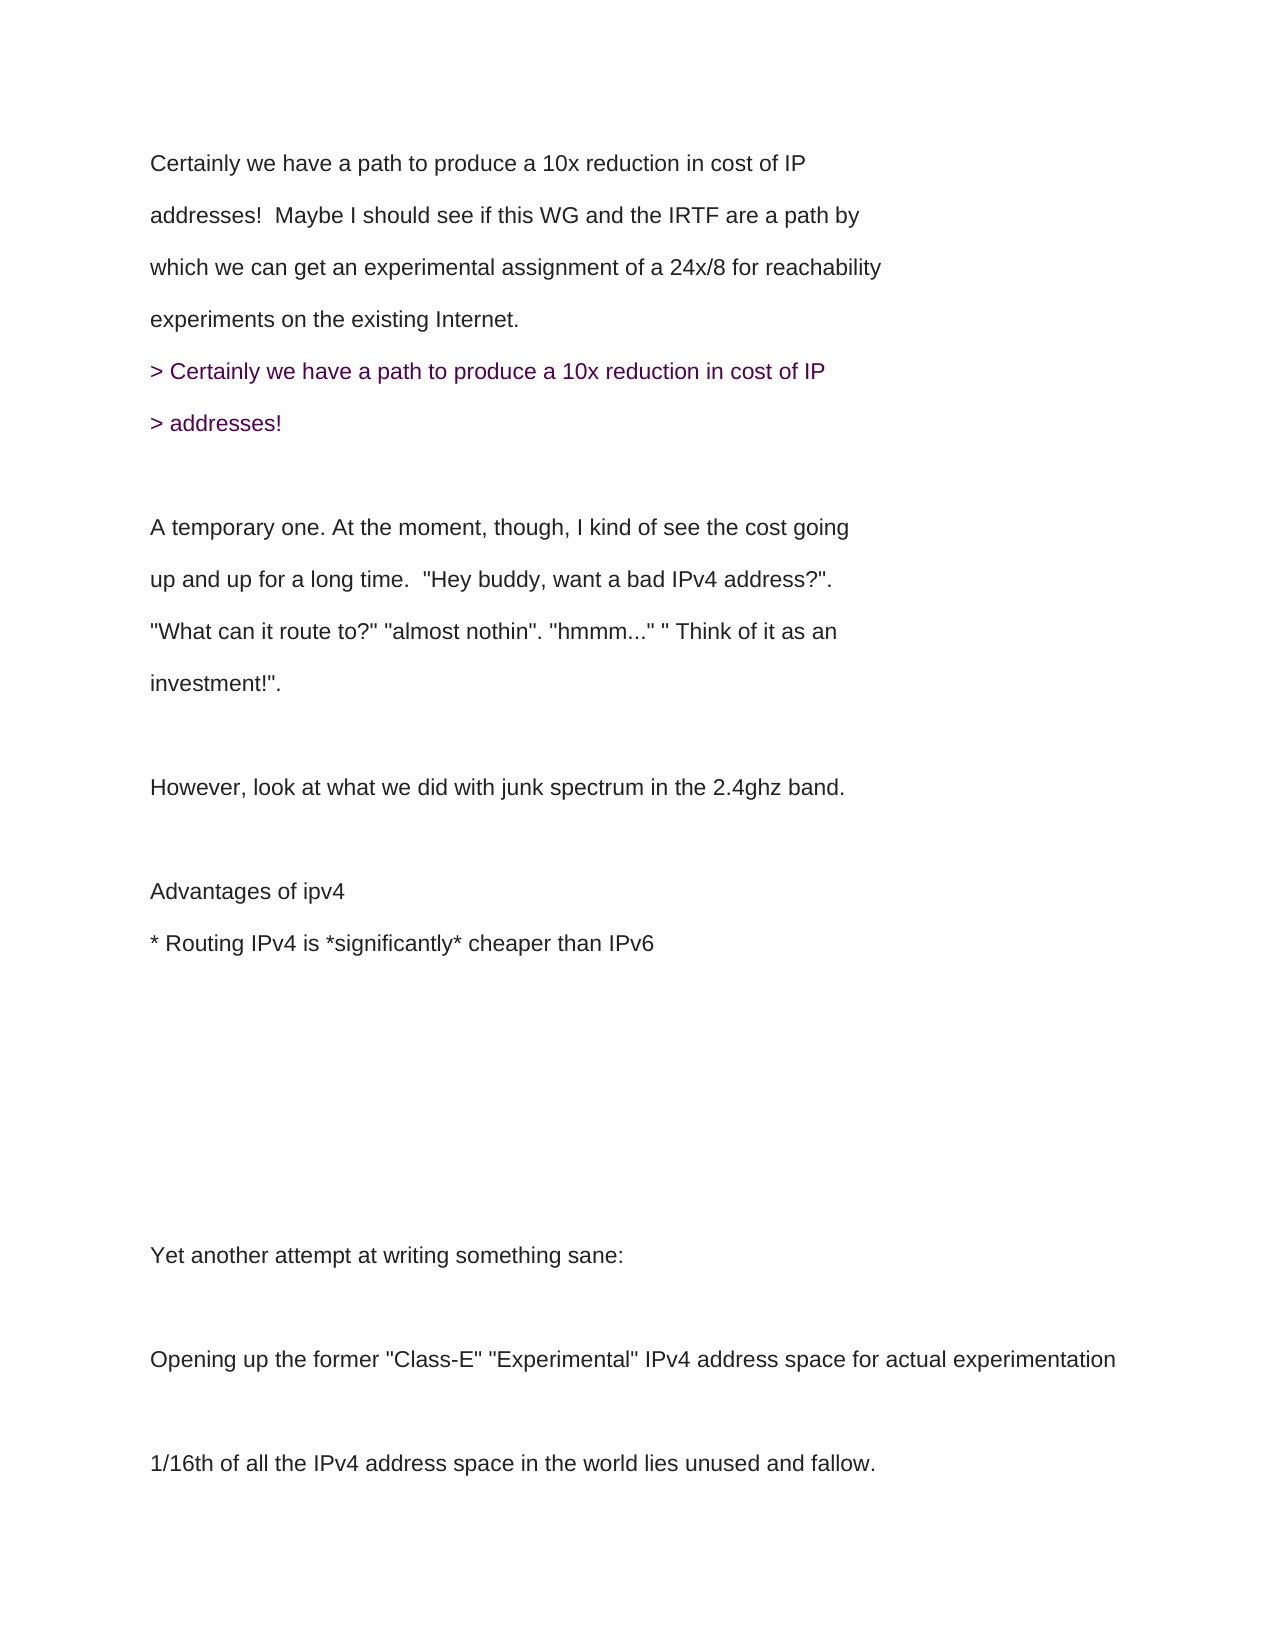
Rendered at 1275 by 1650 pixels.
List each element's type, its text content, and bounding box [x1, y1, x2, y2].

text Yet another attempt at writing something sane: [150, 1242, 1125, 1268]
text However, look at what we did with junk spectrum in the 2.4ghz band. [150, 774, 1125, 800]
text 1/16th of all the IPv4 address space in the world lies unused and fallow. [150, 1449, 1125, 1476]
text * Routing IPv4 is *significantly* cheaper than IPv6 [150, 930, 1125, 956]
text Opening up the former "Class-E" "Experimental" IPv4 address space for actual experimentation [150, 1346, 1125, 1372]
text addresses! Maybe I should see if this WG and the IRTF are a path by [150, 202, 1125, 228]
text "What can it route to?" "almost nothin". "hmmm..." " Think of it as an [150, 618, 1125, 644]
text experiments on the existing Internet. [150, 306, 1125, 332]
text investment!". [150, 670, 1125, 696]
text A temporary one. At the moment, though, I kind of see the cost going [150, 514, 1125, 540]
text up and up for a long time. "Hey buddy, want a bad IPv4 address?". [150, 566, 1125, 592]
text > addresses! [150, 410, 1125, 436]
text Certainly we have a path to produce a 10x reduction in cost of IP [150, 150, 1125, 176]
text which we can get an experimental assignment of a 24x/8 for reachability [150, 254, 1125, 280]
text Advantages of ipv4 [150, 878, 1125, 904]
text > Certainly we have a path to produce a 10x reduction in cost of IP [150, 358, 1125, 384]
